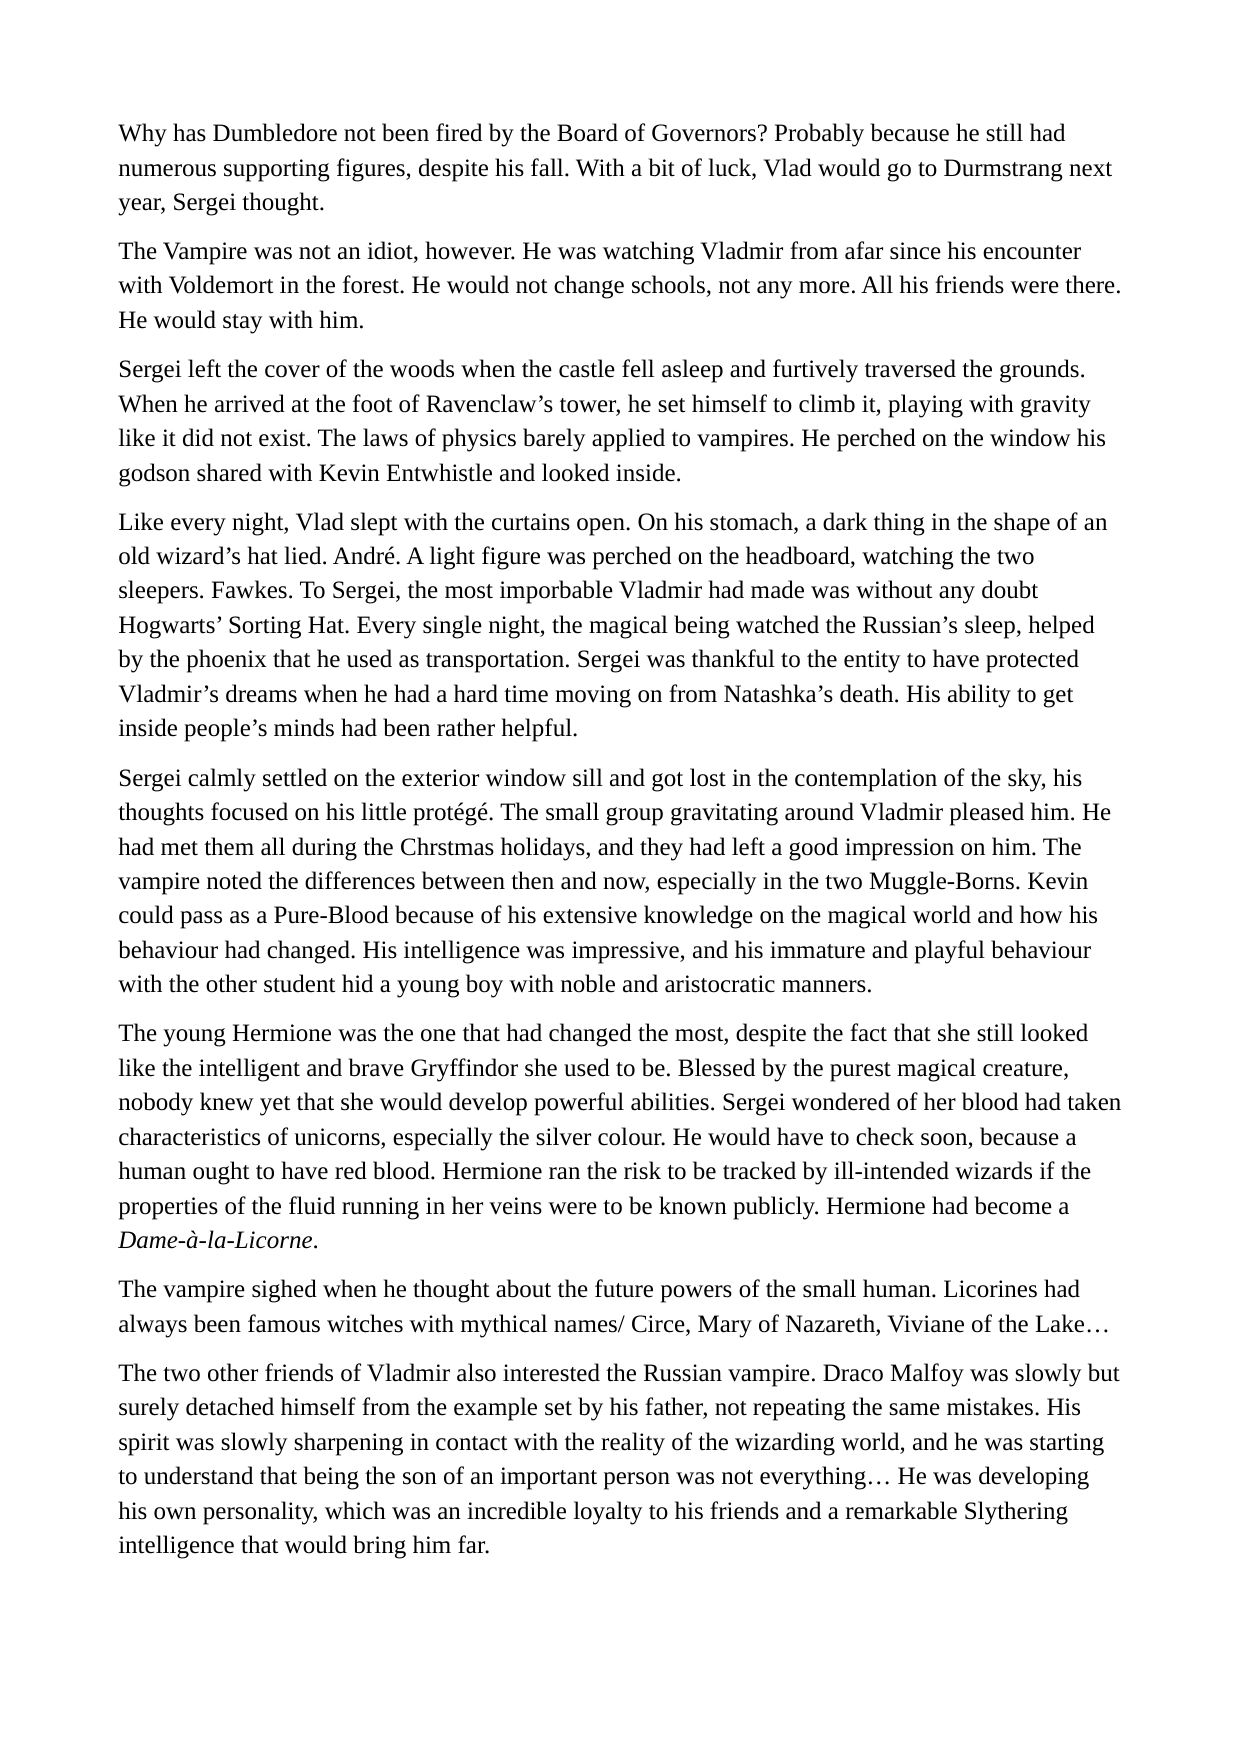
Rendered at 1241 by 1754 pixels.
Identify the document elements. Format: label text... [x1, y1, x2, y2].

text Sergei left the cover of the woods when the castle fell asleep and furtively traversed the grounds. When he arrived at the foot of Ravenclaw’s tower, he set himself to climb it, playing with gravity like it did not exist. The laws of physics barely applied to vampires. He perched on the window his godson shared with Kevin Entwhistle and looked inside. [118, 354, 1122, 486]
text Sergei calmly settled on the exterior window sill and got lost in the contemplation of the sky, his thoughts focused on his little protégé. The small group gravitating around Vladmir pleased him. He had met them all during the Chrstmas holidays, and they had left a good impression on him. The vampire noted the differences between then and now, especially in the two Muggle-Borns. Kevin could pass as a Pure-Blood because of his extensive knowledge on the magical world and how his behaviour had changed. His intelligence was impressive, and his immature and playful behaviour with the other student hid a young boy with noble and aristocratic manners. [118, 763, 1122, 998]
text The young Hermione was the one that had changed the most, despite the fact that she still looked like the intelligent and brave Gryffindor she used to be. Blessed by the purest magical creature, nobody knew yet that she would develop powerful abilities. Sergei wondered of her blood had taken characteristics of unicorns, especially the silver colour. He would have to check soon, because a human ought to have red blood. Hermione ran the risk to be tracked by ill-intended wizards if the properties of the fluid running in her veins were to be known publicly. Hermione had become a Dame-à-la-Licorne. [118, 1018, 1122, 1254]
text Why has Dumbledore not been fired by the Board of Governors? Probably because he still had numerous supporting figures, despite his fall. With a bit of luck, Vlad would go to Durmstrang next year, Sergei thought. [118, 118, 1122, 216]
text Like every night, Vlad slept with the curtains open. On his stomach, a dark thing in the shape of an old wizard’s hat lied. André. A light figure was perched on the headboard, watching the two sleepers. Fawkes. To Sergei, the most imporbable Vladmir had made was without any doubt Hogwarts’ Sorting Hat. Every single night, the magical being watched the Russian’s sleep, helped by the phoenix that he used as transportation. Sergei was thankful to the entity to have protected Vladmir’s dreams when he had a hard time moving on from Natashka’s death. His ability to get inside people’s minds had been rather helpful. [118, 507, 1122, 742]
text The vampire sighed when he thought about the future powers of the small human. Licorines had always been famous witches with mythical names/ Circe, Mary of Nazareth, Viviane of the Lake… [118, 1274, 1122, 1338]
text The two other friends of Vladmir also interested the Russian vampire. Draco Malfoy was slowly but surely detached himself from the example set by his father, not repeating the same mistakes. His spirit was slowly sharpening in contact with the reality of the wizarding world, and he was starting to understand that being the son of an important person was not everything… He was developing his own personality, which was an incredible loyalty to his friends and a remarkable Slythering intelligence that would bring him far. [118, 1358, 1122, 1559]
text The Vampire was not an idiot, however. He was watching Vladmir from afar since his encounter with Voldemort in the forest. He would not change schools, not any more. All his friends were there. He would stay with him. [118, 236, 1122, 334]
